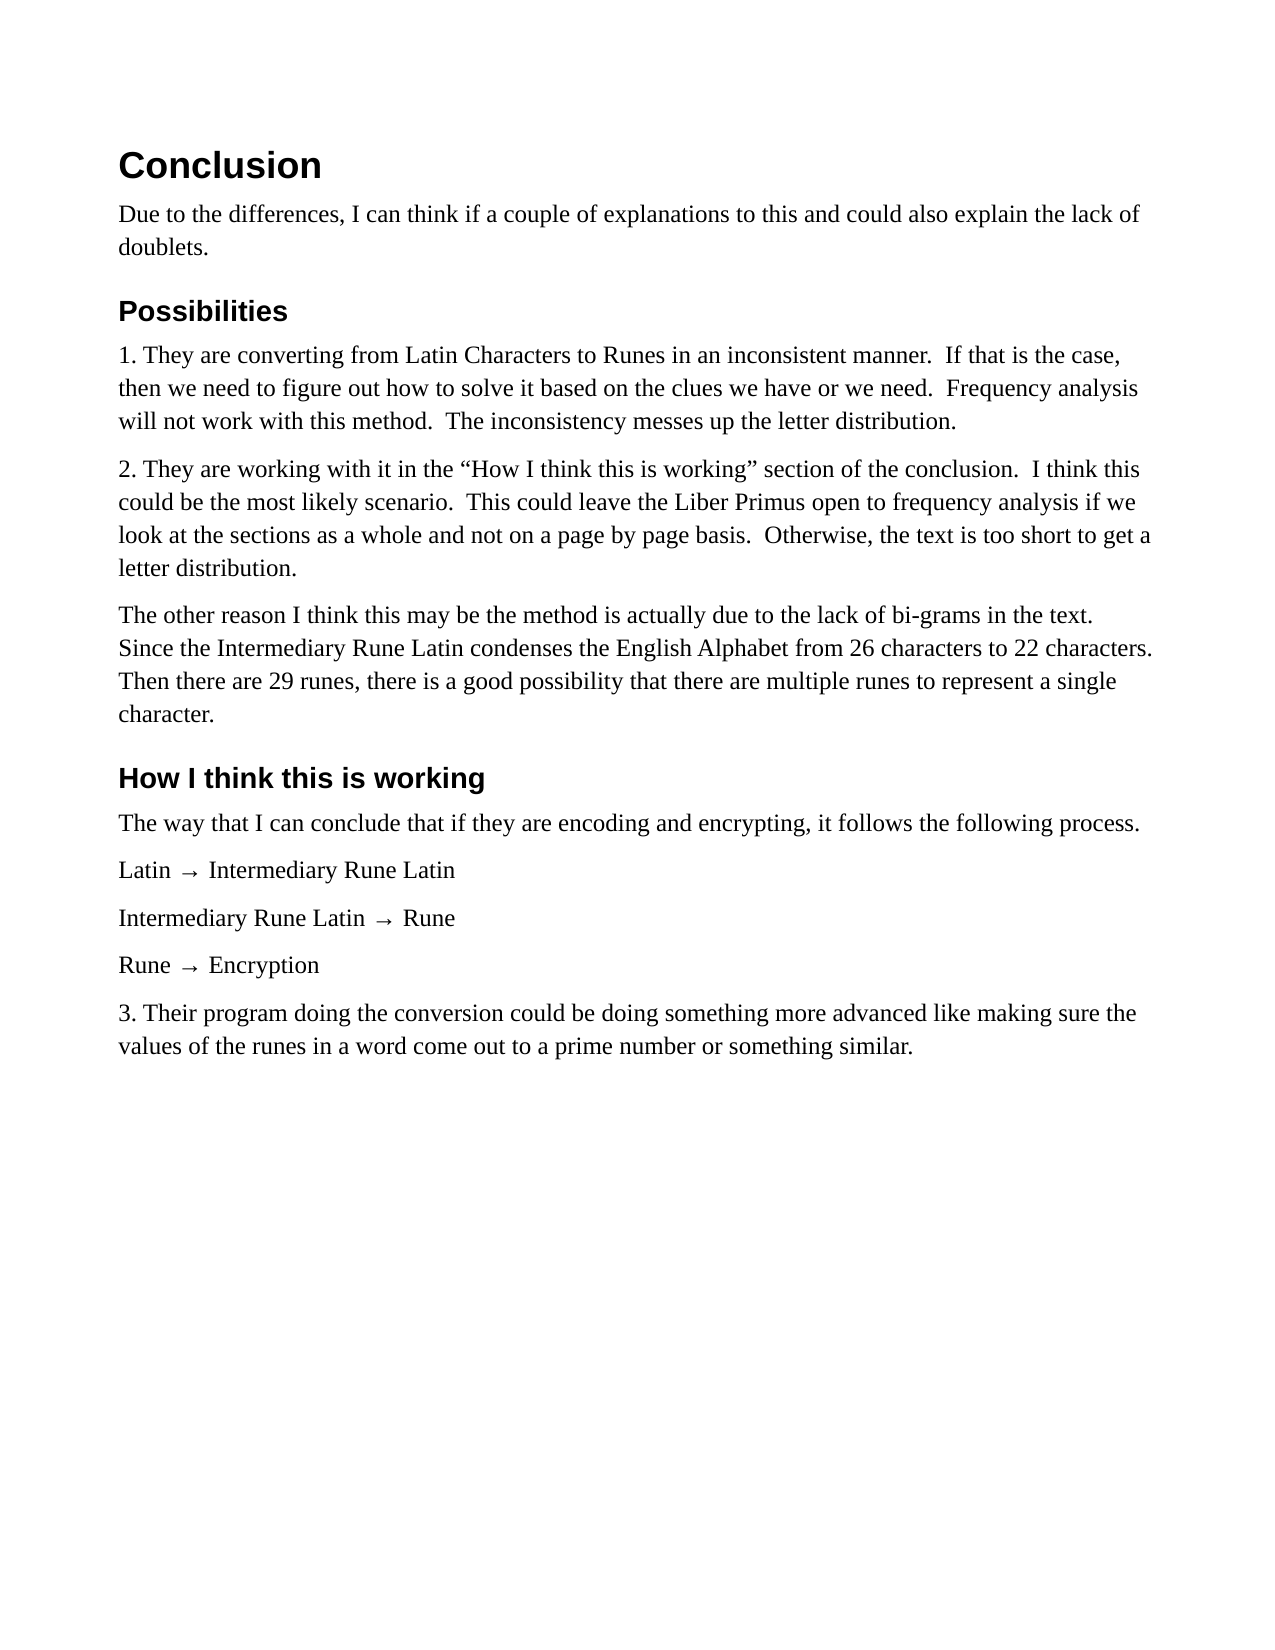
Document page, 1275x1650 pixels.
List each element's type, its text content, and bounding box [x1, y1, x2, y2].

text 2. They are working with it in the “How I think this is working” section of the conclusion. I think this could be the most likely scenario. This could leave the Liber Primus open to frequency analysis if we look at the sections as a whole and not on a page by page basis. Otherwise, the text is too short to get a letter distribution. [118, 454, 1157, 581]
text Latin → Intermediary Rune Latin [118, 855, 1157, 884]
text 1. They are converting from Latin Characters to Runes in an inconsistent manner. If that is the case, then we need to figure out how to solve it based on the clues we have or we need. Frequency analysis will not work with this method. The inconsistency messes up the letter distribution. [118, 340, 1157, 435]
text Intermediary Rune Latin → Rune [118, 903, 1157, 932]
text Rune → Encryption [118, 950, 1157, 979]
text The other reason I think this may be the method is actually due to the lack of bi-grams in the text. Since the Intermediary Rune Latin condenses the English Alphabet from 26 characters to 22 characters. Then there are 29 runes, there is a good possibility that there are multiple runes to represent a single character. [118, 600, 1157, 728]
text The way that I can conclude that if they are encoding and encrypting, it follows the following process. [118, 808, 1157, 836]
subtitle How I think this is working [118, 762, 1157, 795]
text 3. Their program doing the conversion could be doing something more advanced like making sure the values of the runes in a word come out to a prime number or something similar. [118, 998, 1157, 1060]
subtitle Conclusion [118, 143, 1157, 186]
subtitle Possibilities [118, 294, 1157, 327]
text Due to the differences, I can think if a couple of explanations to this and could also explain the lack of doublets. [118, 199, 1157, 261]
